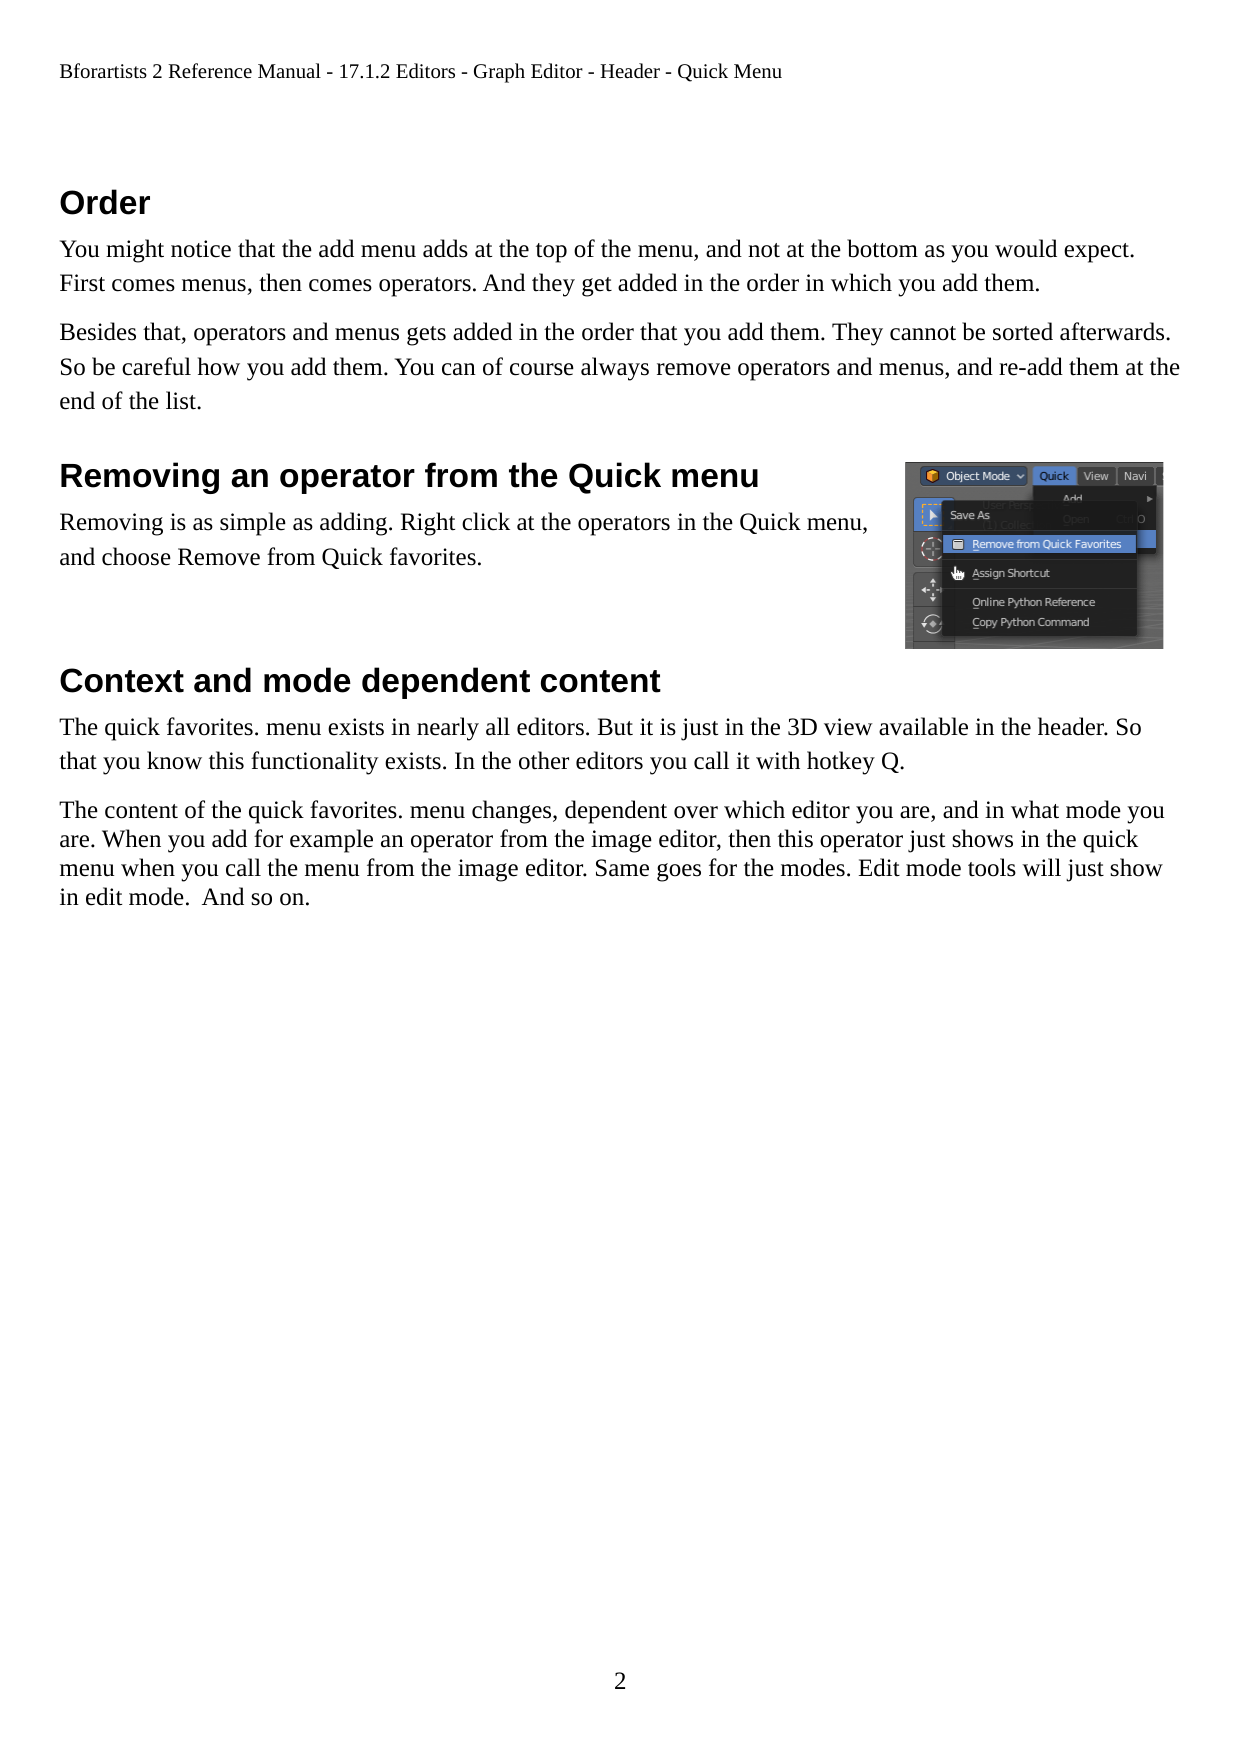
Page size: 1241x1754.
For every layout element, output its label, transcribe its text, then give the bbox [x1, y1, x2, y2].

text The quick favorites. menu exists in nearly all editors. But it is just in the 3D view available in the header. So that you know this functionality exists. In the other editors you call it with hotkey Q. [59, 712, 1181, 775]
text Besides that, operators and menus gets added in the order that you add them. They cannot be sorted afterwards. So be careful how you add them. You can of course always remove operators and menus, and re-add them at the end of the list. [59, 317, 1181, 415]
text Removing is as simple as adding. Right click at the operators in the Quick menu, and choose Remove from Quick favorites. [59, 507, 905, 570]
subtitle Context and mode dependent content [59, 661, 1181, 699]
subtitle Order [59, 182, 1181, 221]
text The content of the quick favorites. menu changes, dependent over which editor you are, and in what mode you are. When you add for example an operator from the image editor, then this operator just shows in the quick menu when you call the menu from the image editor. Same goes for the modes. Edit mode tools will just show in edit mode. And so on. [59, 795, 1181, 910]
text You might notice that the add menu adds at the top of the menu, and not at the bottom as you would expect. First comes menus, then comes operators. And they get added in the order in which you add them. [59, 234, 1181, 297]
subtitle Removing an operator from the Quick menu [59, 456, 1181, 495]
picture [905, 462, 1164, 649]
